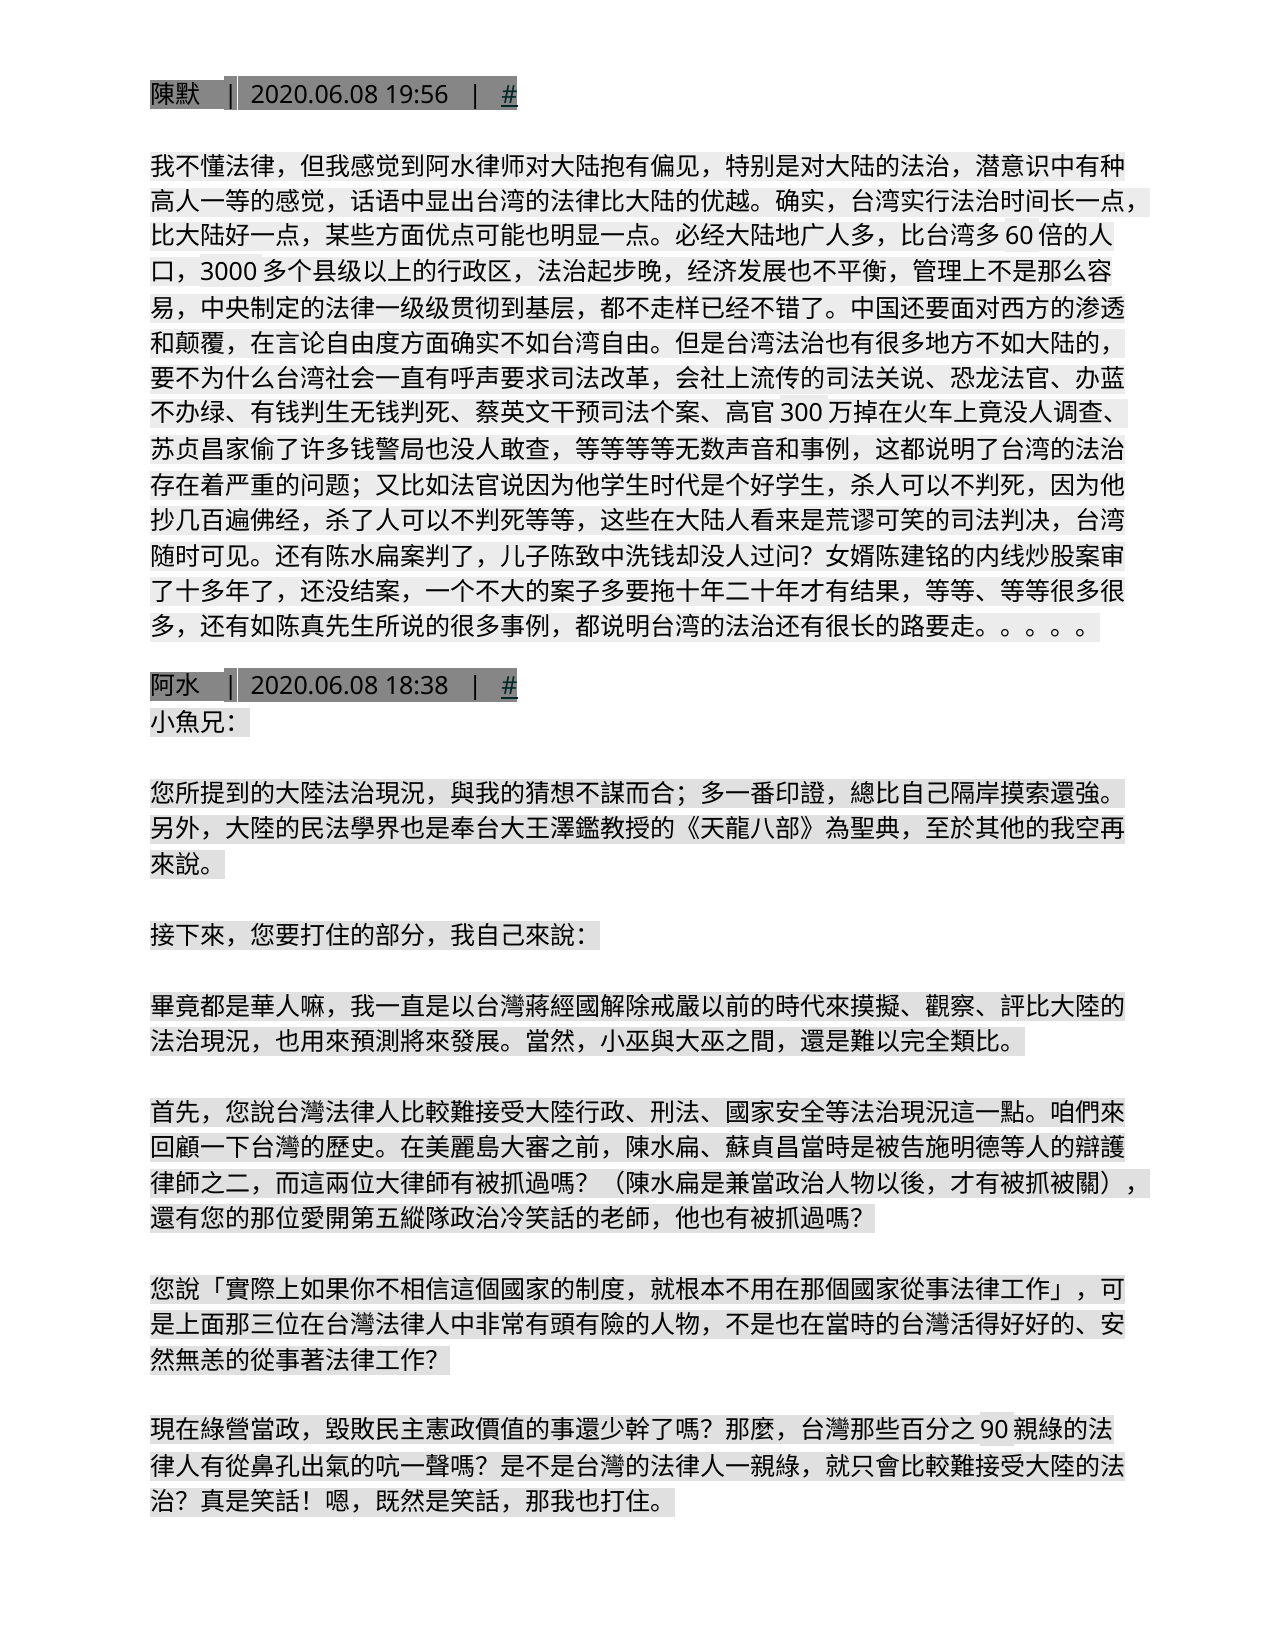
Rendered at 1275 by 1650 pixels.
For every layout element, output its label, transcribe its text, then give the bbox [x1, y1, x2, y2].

text 我不懂法律，但我感觉到阿水律师对大陆抱有偏见，特别是对大陆的法治，潜意识中有种高人一等的感觉，话语中显出台湾的法律比大陆的优越。确实，台湾实行法治时间长一点，比大陆好一点，某些方面优点可能也明显一点。必经大陆地广人多，比台湾多60倍的人口，3000多个县级以上的行政区，法治起步晚，经济发展也不平衡，管理上不是那么容易，中央制定的法律一级级贯彻到基层，都不走样已经不错了。中国还要面对西方的渗透和颠覆，在言论自由度方面确实不如台湾自由。但是台湾法治也有很多地方不如大陆的，要不为什么台湾社会一直有呼声要求司法改革，会社上流传的司法关说、恐龙法官、办蓝不办绿、有钱判生无钱判死、蔡英文干预司法个案、高官300万掉在火车上竟没人调查、苏贞昌家偷了许多钱警局也没人敢查，等等等等无数声音和事例，这都说明了台湾的法治存在着严重的问题；又比如法官说因为他学生时代是个好学生，杀人可以不判死，因为他抄几百遍佛经，杀了人可以不判死等等，这些在大陆人看来是荒谬可笑的司法判决，台湾随时可见。还有陈水扁案判了，儿子陈致中洗钱却没人过问？女婿陈建铭的内线炒股案审了十多年了，还没结案，一个不大的案子多要拖十年二十年才有结果，等等、等等很多很多，还有如陈真先生所说的很多事例，都说明台湾的法治还有很长的路要走。。。。。 [150, 110, 1125, 642]
text 小魚兄： 您所提到的大陸法治現況，與我的猜想不謀而合；多一番印證，總比自己隔岸摸索還強。另外，大陸的民法學界也是奉台大王澤鑑教授的《天龍八部》為聖典，至於其他的我空再來說。 接下來，您要打住的部分，我自己來說： 畢竟都是華人嘛，我一直是以台灣蔣經國解除戒嚴以前的時代來摸擬、觀察、評比大陸的法治現況，也用來預測將來發展。當然，小巫與大巫之間，還是難以完全類比。 首先，您說台灣法律人比較難接受大陸行政、刑法、國家安全等法治現況這一點。咱們來回顧一下台灣的歷史。在美麗島大審之前，陳水扁、蘇貞昌當時是被告施明德等人的辯護律師之二，而這兩位大律師有被抓過嗎？（陳水扁是兼當政治人物以後，才有被抓被關），還有您的那位愛開第五縱隊政治冷笑話的老師，他也有被抓過嗎？ 您說「實際上如果你不相信這個國家的制度，就根本不用在那個國家從事法律工作」，可是上面那三位在台灣法律人中非常有頭有險的人物，不是也在當時的台灣活得好好的、安然無恙的從事著法律工作？ 現在綠營當政，毀敗民主憲政價值的事還少幹了嗎？那麼，台灣那些百分之90親綠的法律人有從鼻孔出氣的吭一聲嗎？是不是台灣的法律人一親綠，就只會比較難接受大陸的法治？真是笑話！嗯，既然是笑話，那我也打住。 本版的網友大都同意大陸當局以對內霸道來應付當前的國內外情勢；反觀台灣這段期間的防疫法令及禁制措施不也非常的專制嗎？簡單來說：沒事就開放，有事就緊縮，道在其中矣！ [150, 702, 1125, 1552]
text 阿水 | 2020.06.08 18:38 | # [150, 667, 1125, 702]
text 陳默 | 2020.06.08 19:56 | # [150, 75, 1125, 110]
